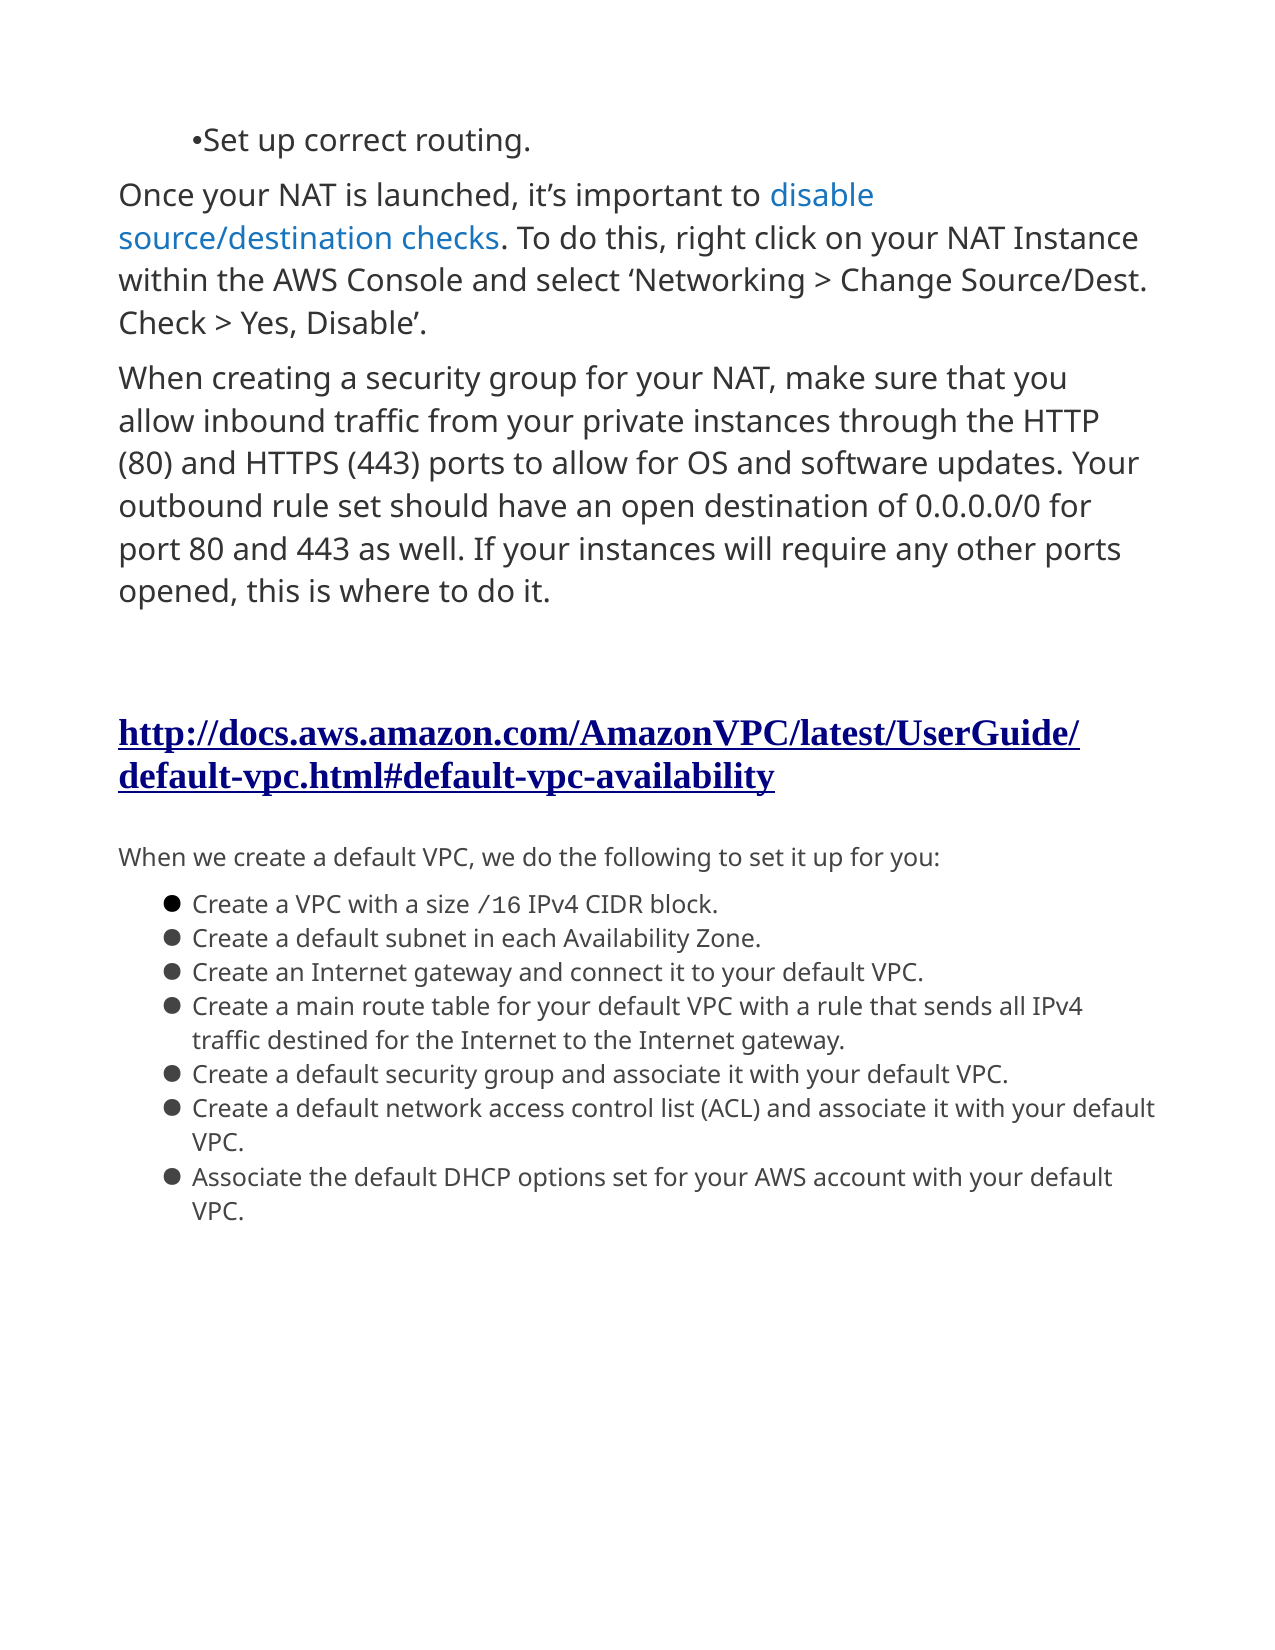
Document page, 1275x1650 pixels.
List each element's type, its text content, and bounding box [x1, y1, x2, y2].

list Create a default security group and associate it with your default VPC. [162, 1057, 1157, 1091]
list Set up correct routing. [118, 118, 1157, 161]
text When creating a security group for your NAT, make sure that you allow inbound traffic from your private instances through the HTTP (80) and HTTPS (443) ports to allow for OS and software updates. Your outbound rule set should have an open destination of 0.0.0.0/0 for port 80 and 443 as well. If your instances will require any other ports opened, this is where to do it. [118, 356, 1157, 612]
text Once your NAT is launched, it’s important to disable source/destination checks. To do this, right click on your NAT Instance within the AWS Console and select ‘Networking > Change Source/Dest. Check > Yes, Disable’. [118, 173, 1157, 344]
list Create a default subnet in each Availability Zone. [162, 921, 1157, 955]
list Associate the default DHCP options set for your AWS account with your default VPC. [162, 1159, 1157, 1227]
list Create an Internet gateway and connect it to your default VPC. [162, 955, 1157, 989]
text When we create a default VPC, we do the following to set it up for you: [118, 840, 1157, 874]
text http://docs.aws.amazon.com/AmazonVPC/latest/UserGuide/default-vpc.html#default-vpc-availability [118, 711, 1157, 797]
list Create a VPC with a size /16 IPv4 CIDR block. [162, 886, 1157, 921]
list Create a main route table for your default VPC with a rule that sends all IPv4 traffic destined for the Internet to the Internet gateway. [162, 989, 1157, 1057]
list Create a default network access control list (ACL) and associate it with your default VPC. [162, 1091, 1157, 1159]
